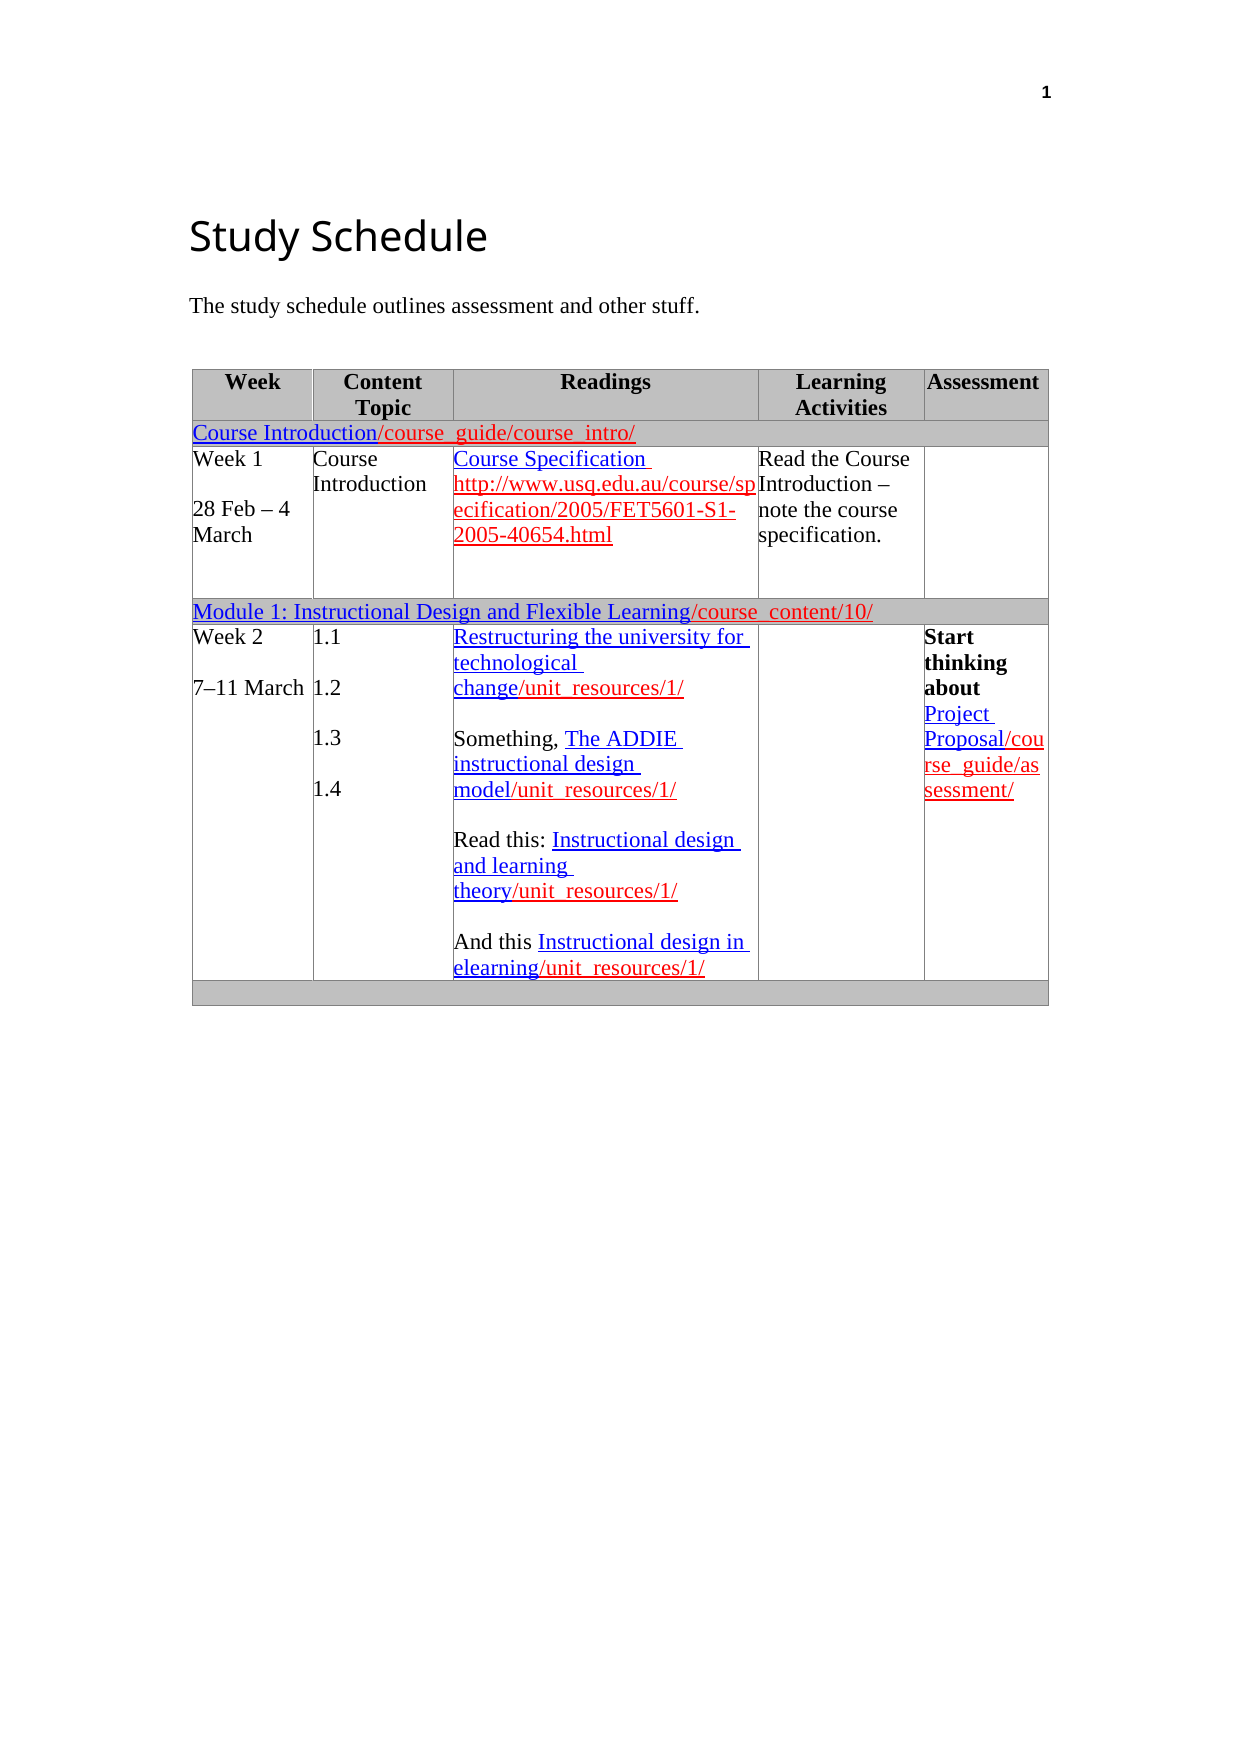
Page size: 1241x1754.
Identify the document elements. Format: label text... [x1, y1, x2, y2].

text Study Schedule [189, 207, 1051, 264]
table_cell Start thinking about Project Proposal/course_guide/assessment/ [925, 625, 1048, 980]
table_header Learning Activities [759, 370, 924, 420]
table_cell Week 1 28 Feb – 4 March [193, 447, 312, 598]
table_header Week [193, 370, 312, 420]
table_cell Module 1: Instructional Design and Flexible Learning/course_content/10/ [193, 599, 1048, 624]
table_header Assessment [925, 370, 1048, 420]
table_cell Course Specification http://www.usq.edu.au/course/specification/2005/FET5601-S1-2005-40654.html [454, 447, 758, 598]
table_cell Read the Course Introduction – note the course specification. [759, 447, 924, 598]
table_cell [925, 447, 1048, 598]
table_header Content Topic [314, 370, 453, 420]
table_cell Course Introduction/course_guide/course_intro/ [193, 421, 1048, 446]
table_cell Restructuring the university for technological change/unit_resources/1/ Something, The ADDIE instructional design model/unit_resources/1/ Read this: Instructional design and learning theory/unit_resources/1/ And this Instructional design in elearning/unit_resources/1/ [454, 625, 758, 980]
table_cell [193, 981, 1048, 1005]
table_header Readings [454, 370, 758, 420]
table_cell Course Introduction [314, 447, 453, 598]
table_cell Week 2 7–11 March [193, 625, 312, 980]
table_cell 1.1 1.2 1.3 1.4 [314, 625, 453, 980]
text The study schedule outlines assessment and other stuff. [189, 293, 1051, 318]
table_cell [759, 625, 924, 980]
